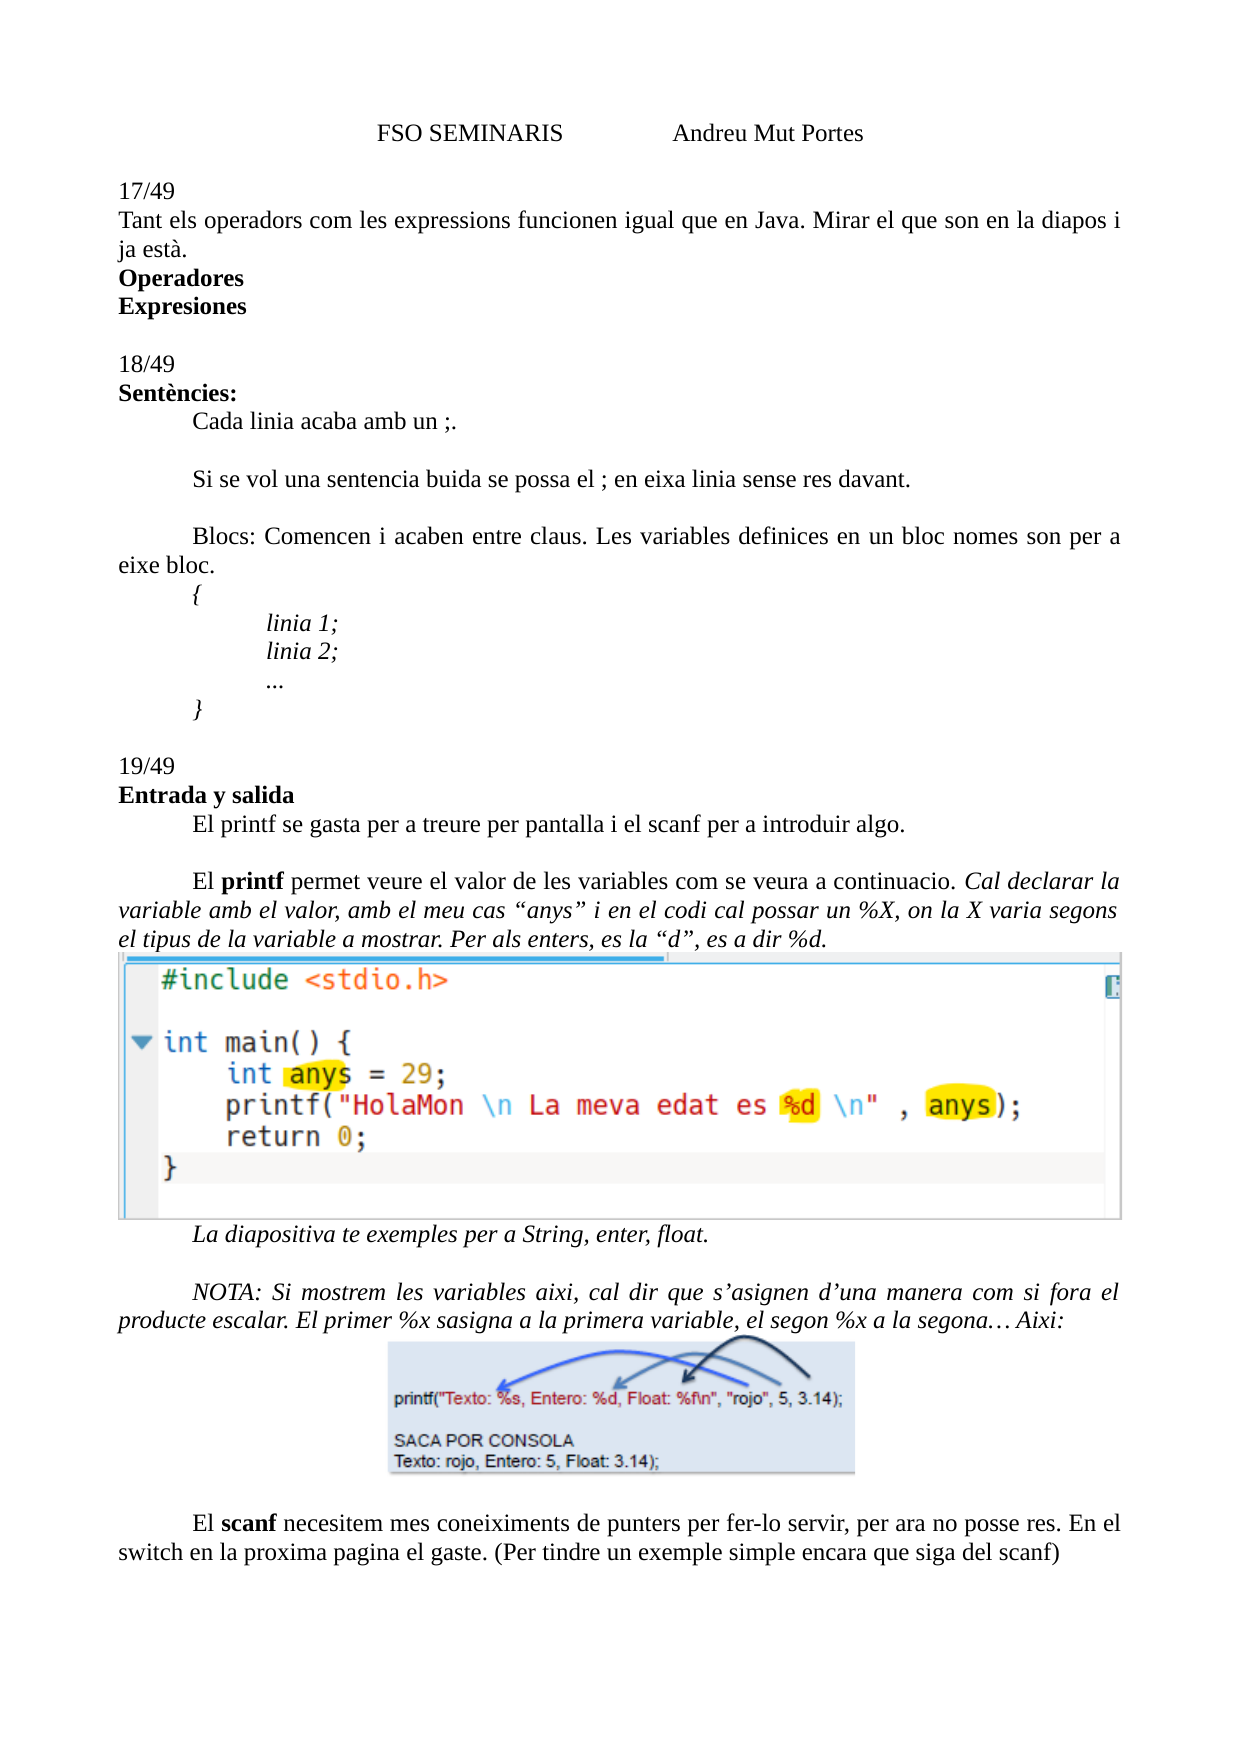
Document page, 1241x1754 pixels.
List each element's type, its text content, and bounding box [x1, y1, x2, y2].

text 19/49 [118, 751, 1122, 780]
text NOTA: Si mostrem les variables aixi, cal dir que s’asignen d’una manera com si fora el producte escalar. El primer %x sasigna a la primera variable, el segon %x a la segona… Aixi: [118, 1277, 1122, 1334]
text 18/49 [118, 349, 1122, 378]
text Sentències: [118, 378, 1122, 406]
picture [118, 952, 1123, 1220]
text Cada linia acaba amb un ;. [118, 406, 1122, 435]
text linia 1; [118, 608, 1122, 636]
text ... [118, 665, 1122, 694]
text Tant els operadors com les expressions funcionen igual que en Java. Mirar el que son en la diapos i ja està. [118, 205, 1122, 263]
text 17/49 [118, 176, 1122, 205]
text linia 2; [118, 636, 1122, 665]
picture [385, 1334, 856, 1480]
text La diapositiva te exemples per a String, enter, float. [118, 1220, 1122, 1248]
text Blocs: Comencen i acaben entre claus. Les variables definices en un bloc nomes son per a eixe bloc. [118, 521, 1122, 579]
text El scanf necesitem mes coneiximents de punters per fer-lo servir, per ara no posse res. En el switch en la proxima pagina el gaste. (Per tindre un exemple simple encara que siga del scanf) [118, 1508, 1122, 1566]
text El printf permet veure el valor de les variables com se veura a continuacio. Cal declarar la variable amb el valor, amb el meu cas “anys” i en el codi cal possar un %X, on la X varia segons el tipus de la variable a mostrar. Per als enters, es la “d”, es a dir %d. [118, 866, 1122, 952]
text } [118, 694, 1122, 723]
text { [118, 579, 1122, 608]
text Operadores [118, 263, 1122, 291]
text Si se vol una sentencia buida se possa el ; en eixa linia sense res davant. [118, 464, 1122, 493]
text Expresiones [118, 291, 1122, 320]
text El printf se gasta per a treure per pantalla i el scanf per a introduir algo. [118, 809, 1122, 838]
text Entrada y salida [118, 780, 1122, 809]
